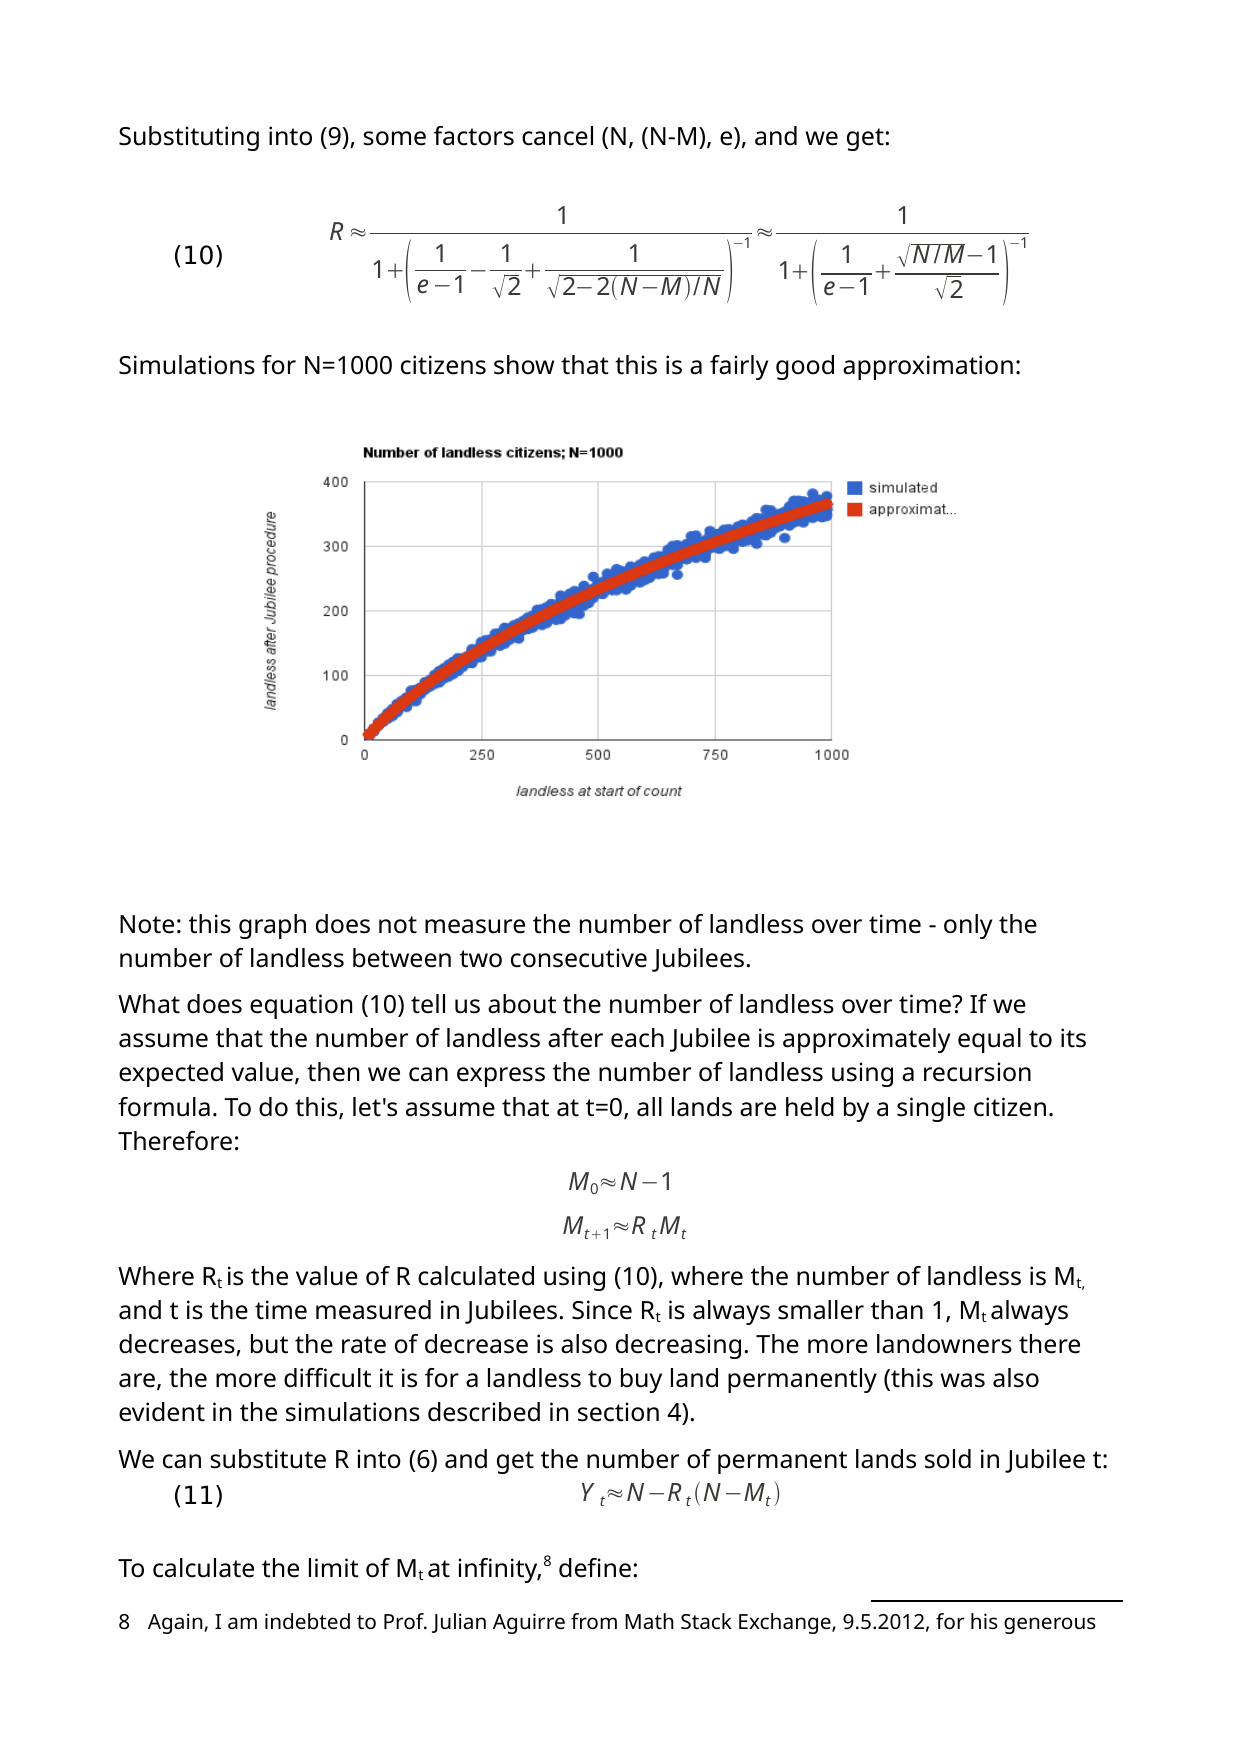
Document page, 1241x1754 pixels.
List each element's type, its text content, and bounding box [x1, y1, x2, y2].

text To calculate the limit of Mt at infinity, define: [118, 1551, 1122, 1585]
table_header [230, 199, 1122, 313]
table_header (10) [118, 199, 230, 313]
text Note: this graph does not measure the number of landless over time - only the number of landless between two consecutive Jubilees. [118, 906, 1122, 974]
table_header [230, 1476, 1122, 1517]
text We can substitute R into (6) and get the number of permanent lands sold in Jubilee t: [118, 1441, 1122, 1476]
text What does equation (10) tell us about the number of landless over time? If we assume that the number of landless after each Jubilee is approximately equal to its expected value, then we can express the number of landless using a recursion formula. To do this, let's assume that at t=0, all lands are held by a single citizen. Therefore: [118, 987, 1122, 1157]
picture [219, 402, 976, 821]
text Substituting into (9), some factors cancel (N, (N-M), e), and we get: [118, 118, 1122, 152]
table_header (11) [118, 1476, 230, 1517]
text Where Rt is the value of R calculated using (10), where the number of landless is Mt, and t is the time measured in Jubilees. Since Rt is always smaller than 1, Mt always decreases, but the rate of decrease is also decreasing. The more landowners there are, the more difficult it is for a landless to buy land permanently (this was also evident in the simulations described in section 4). [118, 1259, 1122, 1429]
text Again, I am indebted to Prof. Julian Aguirre from Math Stack Exchange, 9.5.2012, for his generous [118, 1607, 1122, 1636]
text Simulations for N=1000 citizens show that this is a fairly good approximation: [118, 348, 1122, 382]
